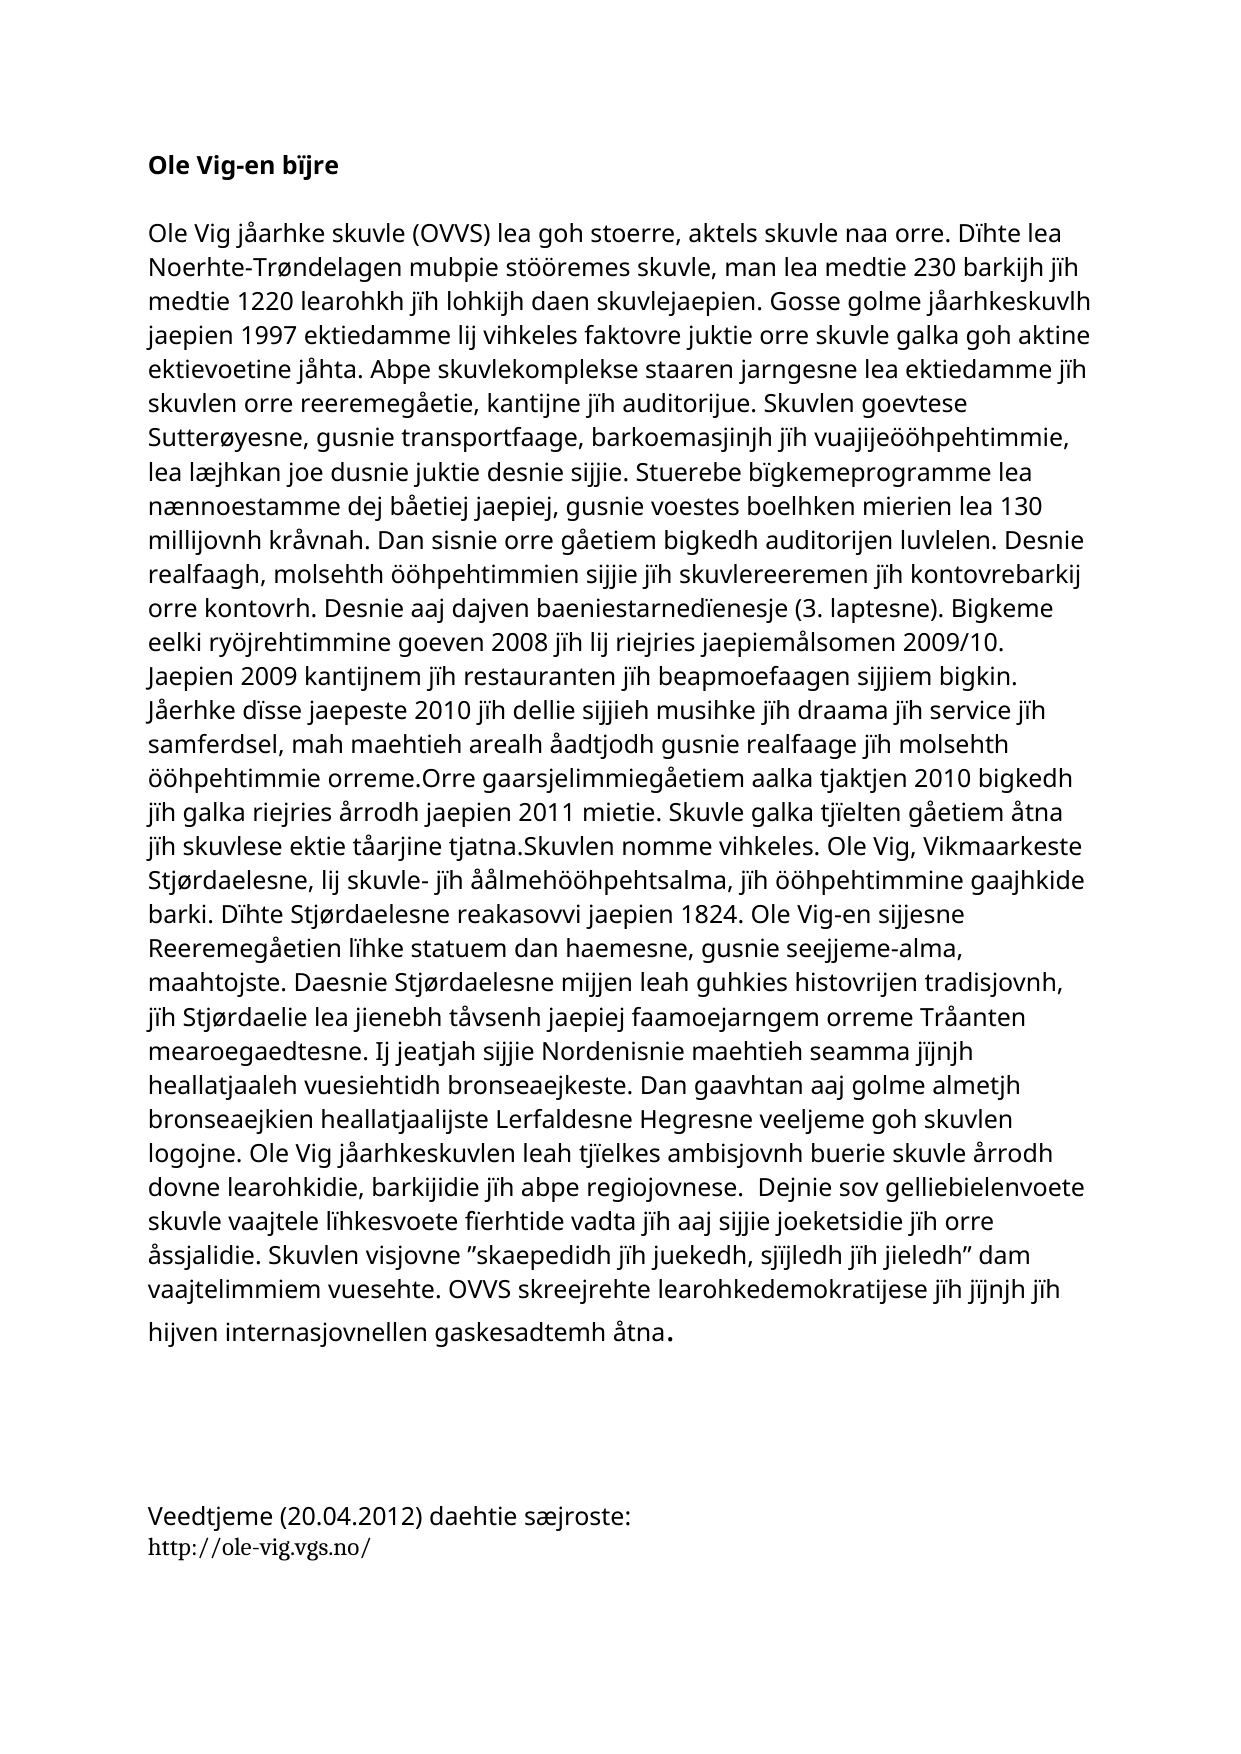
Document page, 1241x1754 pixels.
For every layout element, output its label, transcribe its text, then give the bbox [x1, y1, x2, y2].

text http://ole-vig.vgs.no/ [148, 1533, 1093, 1562]
text Ole Vig jåarhke skuvle (OVVS) lea goh stoerre, aktels skuvle naa orre. Dïhte lea Noerhte-Trøndelagen mubpie stööremes skuvle, man lea medtie 230 barkijh jïh medtie 1220 learohkh jïh lohkijh daen skuvlejaepien. Gosse golme jåarhkeskuvlh jaepien 1997 ektiedamme lij vihkeles faktovre juktie orre skuvle galka goh aktine ektievoetine jåhta. Abpe skuvlekomplekse staaren jarngesne lea ektiedamme jïh skuvlen orre reeremegåetie, kantijne jïh auditorijue. Skuvlen goevtese Sutterøyesne, gusnie transportfaage, barkoemasjinjh jïh vuajijeööhpehtimmie, lea læjhkan joe dusnie juktie desnie sijjie. Stuerebe bïgkemeprogramme lea nænnoestamme dej båetiej jaepiej, gusnie voestes boelhken mierien lea 130 millijovnh kråvnah. Dan sisnie orre gåetiem bigkedh auditorijen luvlelen. Desnie realfaagh, molsehth ööhpehtimmien sijjie jïh skuvlereeremen jïh kontovrebarkij orre kontovrh. Desnie aaj dajven baeniestarnedïenesje (3. laptesne). Bigkeme eelki ryöjrehtimmine goeven 2008 jïh lij riejries jaepiemålsomen 2009/10. Jaepien 2009 kantijnem jïh restauranten jïh beapmoefaagen sijjiem bigkin. Jåerhke dïsse jaepeste 2010 jïh dellie sijjieh musihke jïh draama jïh service jïh samferdsel, mah maehtieh arealh åadtjodh gusnie realfaage jïh molsehth ööhpehtimmie orreme. Orre gaarsjelimmiegåetiem aalka tjaktjen 2010 bigkedh jïh galka riejries årrodh jaepien 2011 mietie. Skuvle galka tjïelten gåetiem åtna jïh skuvlese ektie tåarjine tjatna. Skuvlen nomme vihkeles. Ole Vig, Vikmaarkeste Stjørdaelesne, lij skuvle- jïh åålmehööhpehtsalma, jïh ööhpehtimmine gaajhkide barki. Dïhte Stjørdaelesne reakasovvi jaepien 1824. Ole Vig-en sijjesne Reeremegåetien lïhke statuem dan haemesne, gusnie seejjeme-alma, maahtojste. Daesnie Stjørdaelesne mijjen leah guhkies histovrijen tradisjovnh, jïh Stjørdaelie lea jienebh tåvsenh jaepiej faamoejarngem orreme Tråanten mearoegaedtesne. Ij jeatjah sijjie Nordenisnie maehtieh seamma jïjnjh heallatjaaleh vuesiehtidh bronseaejkeste. Dan gaavhtan aaj golme almetjh bronseaejkien heallatjaalijste Lerfaldesne Hegresne veeljeme goh skuvlen logojne. Ole Vig jåarhkeskuvlen leah tjïelkes ambisjovnh buerie skuvle årrodh dovne learohkidie, barkijidie jïh abpe regiojovnese. Dejnie sov gelliebielenvoete skuvle vaajtele lïhkesvoete fïerhtide vadta jïh aaj sijjie joeketsidie jïh orre åssjalidie. Skuvlen visjovne ”skaepedidh jïh juekedh, sjïjledh jïh jieledh” dam vaajtelimmiem vuesehte. OVVS skreejrehte learohkedemokratijese jïh jïjnjh jïh hijven internasjovnellen gaskesadtemh åtna. [148, 216, 1093, 1351]
text Veedtjeme (20.04.2012) daehtie sæjroste: [148, 1499, 1093, 1533]
text Ole Vig-en bïjre [148, 148, 1093, 182]
